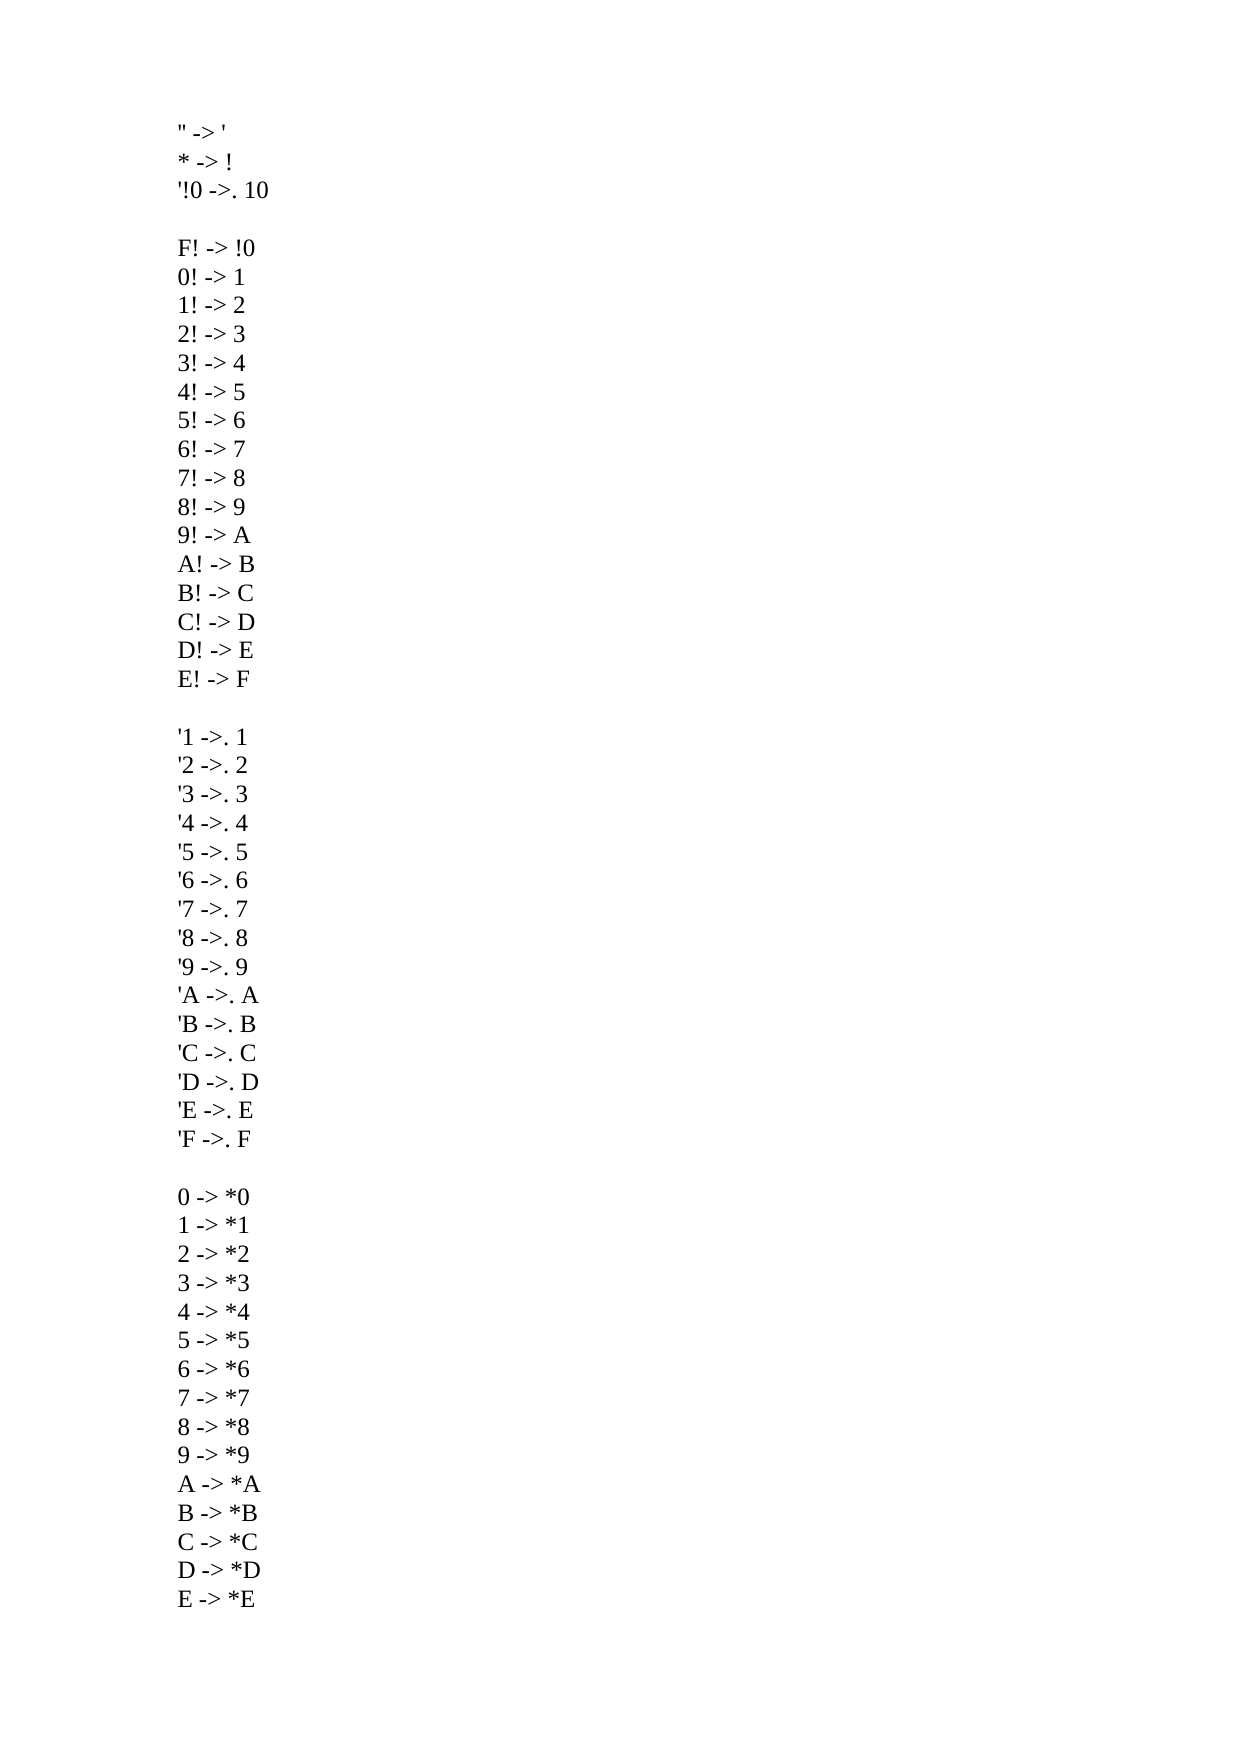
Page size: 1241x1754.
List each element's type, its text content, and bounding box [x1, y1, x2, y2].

text '' -> ' [177, 118, 1152, 147]
text 'F ->. F [177, 1124, 1152, 1153]
text '1 ->. 1 [177, 722, 1152, 751]
text 7 -> *7 [177, 1383, 1152, 1412]
text '3 ->. 3 [177, 779, 1152, 808]
text A -> *A [177, 1469, 1152, 1498]
text 5 -> *5 [177, 1326, 1152, 1354]
text 'B ->. B [177, 1009, 1152, 1038]
text B! -> C [177, 578, 1152, 607]
text 8! -> 9 [177, 492, 1152, 521]
text 8 -> *8 [177, 1412, 1152, 1441]
text '8 ->. 8 [177, 923, 1152, 952]
text 0! -> 1 [177, 262, 1152, 291]
text D! -> E [177, 636, 1152, 664]
text 'C ->. C [177, 1038, 1152, 1067]
text 3 -> *3 [177, 1268, 1152, 1297]
text '!0 ->. 10 [177, 176, 1152, 204]
text * -> ! [177, 147, 1152, 176]
text '5 ->. 5 [177, 837, 1152, 866]
text '9 ->. 9 [177, 952, 1152, 981]
text 2 -> *2 [177, 1239, 1152, 1268]
text 9! -> A [177, 521, 1152, 549]
text '7 ->. 7 [177, 894, 1152, 923]
text 7! -> 8 [177, 463, 1152, 492]
text 4 -> *4 [177, 1297, 1152, 1326]
text 1! -> 2 [177, 291, 1152, 319]
text '2 ->. 2 [177, 751, 1152, 779]
text 'D ->. D [177, 1067, 1152, 1096]
text 3! -> 4 [177, 348, 1152, 377]
text B -> *B [177, 1498, 1152, 1527]
text 'A ->. A [177, 981, 1152, 1009]
text 9 -> *9 [177, 1441, 1152, 1469]
text F! -> !0 [177, 233, 1152, 262]
text C -> *C [177, 1527, 1152, 1556]
text '6 ->. 6 [177, 866, 1152, 894]
text E! -> F [177, 664, 1152, 693]
text C! -> D [177, 607, 1152, 636]
text 'E ->. E [177, 1096, 1152, 1124]
text 4! -> 5 [177, 377, 1152, 406]
text E -> *E [177, 1584, 1152, 1613]
text 6! -> 7 [177, 434, 1152, 463]
text 0 -> *0 [177, 1182, 1152, 1211]
text '4 ->. 4 [177, 808, 1152, 837]
text 5! -> 6 [177, 406, 1152, 434]
text 6 -> *6 [177, 1354, 1152, 1383]
text A! -> B [177, 549, 1152, 578]
text 1 -> *1 [177, 1211, 1152, 1239]
text 2! -> 3 [177, 319, 1152, 348]
text D -> *D [177, 1556, 1152, 1584]
